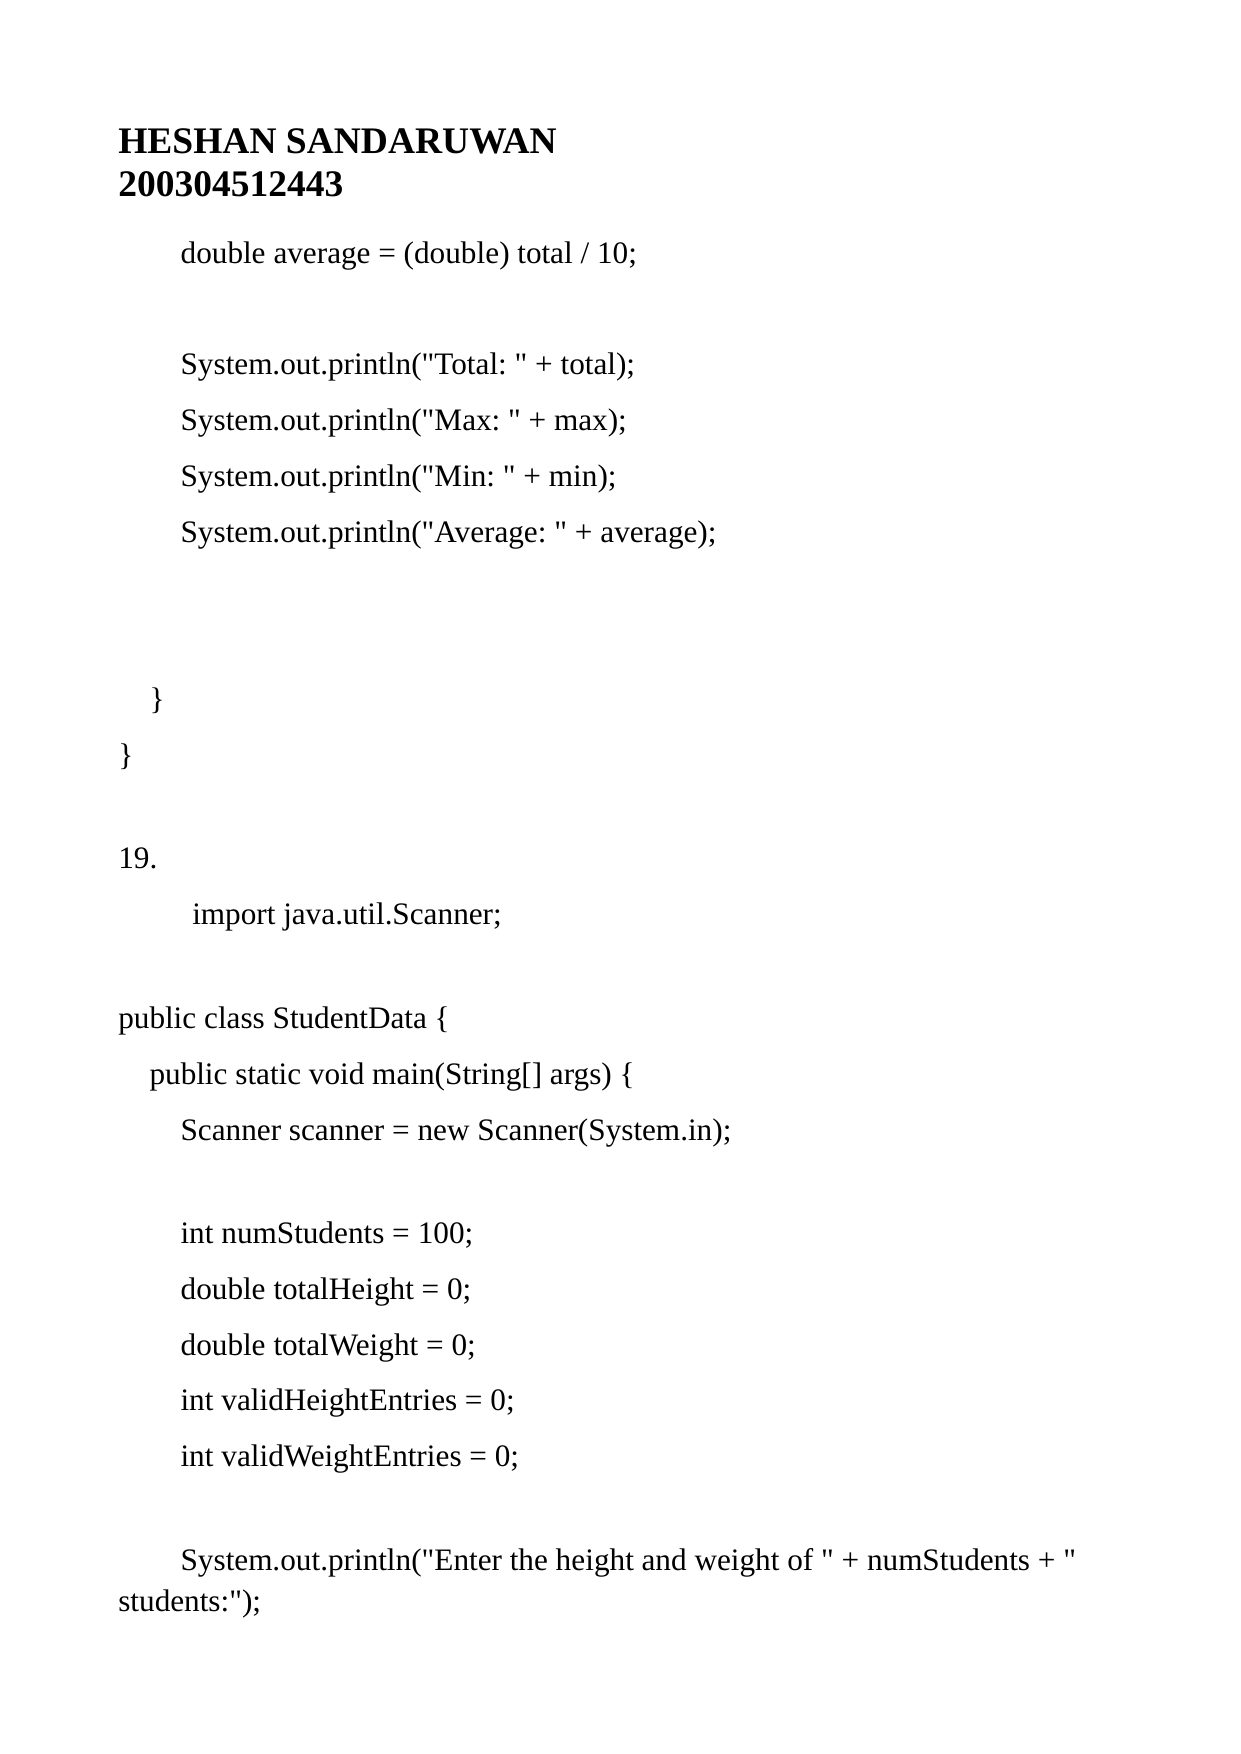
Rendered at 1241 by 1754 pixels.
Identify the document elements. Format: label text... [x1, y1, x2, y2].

text int numStudents = 100; [118, 1214, 1122, 1250]
text int validHeightEntries = 0; [118, 1382, 1122, 1418]
text double totalWeight = 0; [118, 1326, 1122, 1362]
text public class StudentData { [118, 999, 1122, 1035]
text int validWeightEntries = 0; [118, 1437, 1122, 1473]
text double average = (double) total / 10; [118, 234, 1122, 270]
text 19. [118, 840, 1122, 876]
text System.out.println("Total: " + total); [118, 346, 1122, 381]
text } [118, 736, 1122, 772]
text double totalHeight = 0; [118, 1270, 1122, 1306]
text System.out.println("Max: " + max); [118, 401, 1122, 437]
text public static void main(String[] args) { [118, 1055, 1122, 1091]
text System.out.println("Min: " + min); [118, 457, 1122, 493]
text System.out.println("Average: " + average); [118, 513, 1122, 549]
text Scanner scanner = new Scanner(System.in); [118, 1111, 1122, 1147]
text } [118, 681, 1122, 716]
text System.out.println("Enter the height and weight of " + numStudents + " students:"); [118, 1541, 1122, 1618]
text import java.util.Scanner; [118, 896, 1122, 932]
